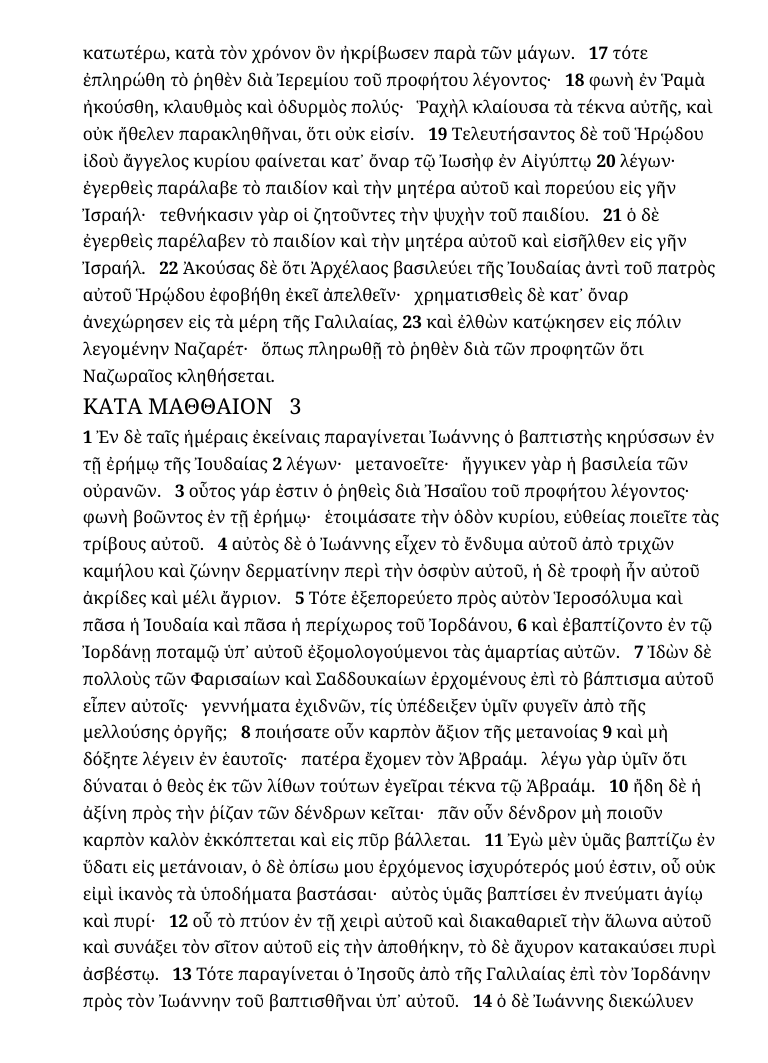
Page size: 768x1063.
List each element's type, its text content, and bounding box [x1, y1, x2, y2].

text κατωτέρω, κατὰ τὸν χρόνον ὃν ἠκρίβωσεν παρὰ τῶν μάγων. 17 τότε ἐπληρώθη τὸ ῥηθὲν διὰ Ἰερεμίου τοῦ προφήτου λέγοντος· 18 φωνὴ ἐν Ῥαμὰ ἠκούσθη, κλαυθμὸς καὶ ὀδυρμὸς πολύς· Ῥαχὴλ κλαίουσα τὰ τέκνα αὐτῆς, καὶ οὐκ ἤθελεν παρακληθῆναι, ὅτι οὐκ εἰσίν. 19 Τελευτήσαντος δὲ τοῦ Ἡρῴδου ἰδοὺ ἄγγελος κυρίου φαίνεται κατ᾽ ὄναρ τῷ Ἰωσὴφ ἐν Αἰγύπτῳ 20 λέγων· ἐγερθεὶς παράλαβε τὸ παιδίον καὶ τὴν μητέρα αὐτοῦ καὶ πορεύου εἰς γῆν Ἰσραήλ· τεθνήκασιν γὰρ οἱ ζητοῦντες τὴν ψυχὴν τοῦ παιδίου. 21 ὁ δὲ ἐγερθεὶς παρέλαβεν τὸ παιδίον καὶ τὴν μητέρα αὐτοῦ καὶ εἰσῆλθεν εἰς γῆν Ἰσραήλ. 22 Ἀκούσας δὲ ὅτι Ἀρχέλαος βασιλεύει τῆς Ἰουδαίας ἀντὶ τοῦ πατρὸς αὐτοῦ Ἡρῴδου ἐφοβήθη ἐκεῖ ἀπελθεῖν· χρηματισθεὶς δὲ κατ᾽ ὄναρ ἀνεχώρησεν εἰς τὰ μέρη τῆς Γαλιλαίας, 23 καὶ ἐλθὼν κατῴκησεν εἰς πόλιν λεγομένην Ναζαρέτ· ὅπως πληρωθῇ τὸ ῥηθὲν διὰ τῶν προφητῶν ὅτι Ναζωραῖος κληθήσεται. [83, 41, 726, 387]
text ΚΑΤΑ ΜΑΘΘΑΙΟΝ 3 [83, 391, 726, 421]
text 1 Ἐν δὲ ταῖς ἡμέραις ἐκείναις παραγίνεται Ἰωάννης ὁ βαπτιστὴς κηρύσσων ἐν τῇ ἐρήμῳ τῆς Ἰουδαίας 2 λέγων· μετανοεῖτε· ἤγγικεν γὰρ ἡ βασιλεία τῶν οὐρανῶν. 3 οὗτος γάρ ἐστιν ὁ ῥηθεὶς διὰ Ἠσαΐου τοῦ προφήτου λέγοντος· φωνὴ βοῶντος ἐν τῇ ἐρήμῳ· ἑτοιμάσατε τὴν ὁδὸν κυρίου, εὐθείας ποιεῖτε τὰς τρίβους αὐτοῦ. 4 αὐτὸς δὲ ὁ Ἰωάννης εἶχεν τὸ ἔνδυμα αὐτοῦ ἀπὸ τριχῶν καμήλου καὶ ζώνην δερματίνην περὶ τὴν ὀσφὺν αὐτοῦ, ἡ δὲ τροφὴ ἦν αὐτοῦ ἀκρίδες καὶ μέλι ἄγριον. 5 Τότε ἐξεπορεύετο πρὸς αὐτὸν Ἱεροσόλυμα καὶ πᾶσα ἡ Ἰουδαία καὶ πᾶσα ἡ περίχωρος τοῦ Ἰορδάνου, 6 καὶ ἐβαπτίζοντο ἐν τῷ Ἰορδάνῃ ποταμῷ ὑπ᾽ αὐτοῦ ἐξομολογούμενοι τὰς ἁμαρτίας αὐτῶν. 7 Ἰδὼν δὲ πολλοὺς τῶν Φαρισαίων καὶ Σαδδουκαίων ἐρχομένους ἐπὶ τὸ βάπτισμα αὐτοῦ εἶπεν αὐτοῖς· γεννήματα ἐχιδνῶν, τίς ὑπέδειξεν ὑμῖν φυγεῖν ἀπὸ τῆς μελλούσης ὀργῆς; 8 ποιήσατε οὖν καρπὸν ἄξιον τῆς μετανοίας 9 καὶ μὴ δόξητε λέγειν ἐν ἑαυτοῖς· πατέρα ἔχομεν τὸν Ἀβραάμ. λέγω γὰρ ὑμῖν ὅτι δύναται ὁ θεὸς ἐκ τῶν λίθων τούτων ἐγεῖραι τέκνα τῷ Ἀβραάμ. 10 ἤδη δὲ ἡ ἀξίνη πρὸς τὴν ῥίζαν τῶν δένδρων κεῖται· πᾶν οὖν δένδρον μὴ ποιοῦν καρπὸν καλὸν ἐκκόπτεται καὶ εἰς πῦρ βάλλεται. 11 Ἐγὼ μὲν ὑμᾶς βαπτίζω ἐν ὕδατι εἰς μετάνοιαν, ὁ δὲ ὀπίσω μου ἐρχόμενος ἰσχυρότερός μού ἐστιν, οὗ οὐκ εἰμὶ ἱκανὸς τὰ ὑποδήματα βαστάσαι· αὐτὸς ὑμᾶς βαπτίσει ἐν πνεύματι ἁγίῳ καὶ πυρί· 12 οὗ τὸ πτύον ἐν τῇ χειρὶ αὐτοῦ καὶ διακαθαριεῖ τὴν ἅλωνα αὐτοῦ καὶ συνάξει τὸν σῖτον αὐτοῦ εἰς τὴν ἀποθήκην, τὸ δὲ ἄχυρον κατακαύσει πυρὶ ἀσβέστῳ. 13 Τότε παραγίνεται ὁ Ἰησοῦς ἀπὸ τῆς Γαλιλαίας ἐπὶ τὸν Ἰορδάνην πρὸς τὸν Ἰωάννην τοῦ βαπτισθῆναι ὑπ᾽ αὐτοῦ. 14 ὁ δὲ Ἰωάννης διεκώλυεν [83, 425, 726, 1013]
